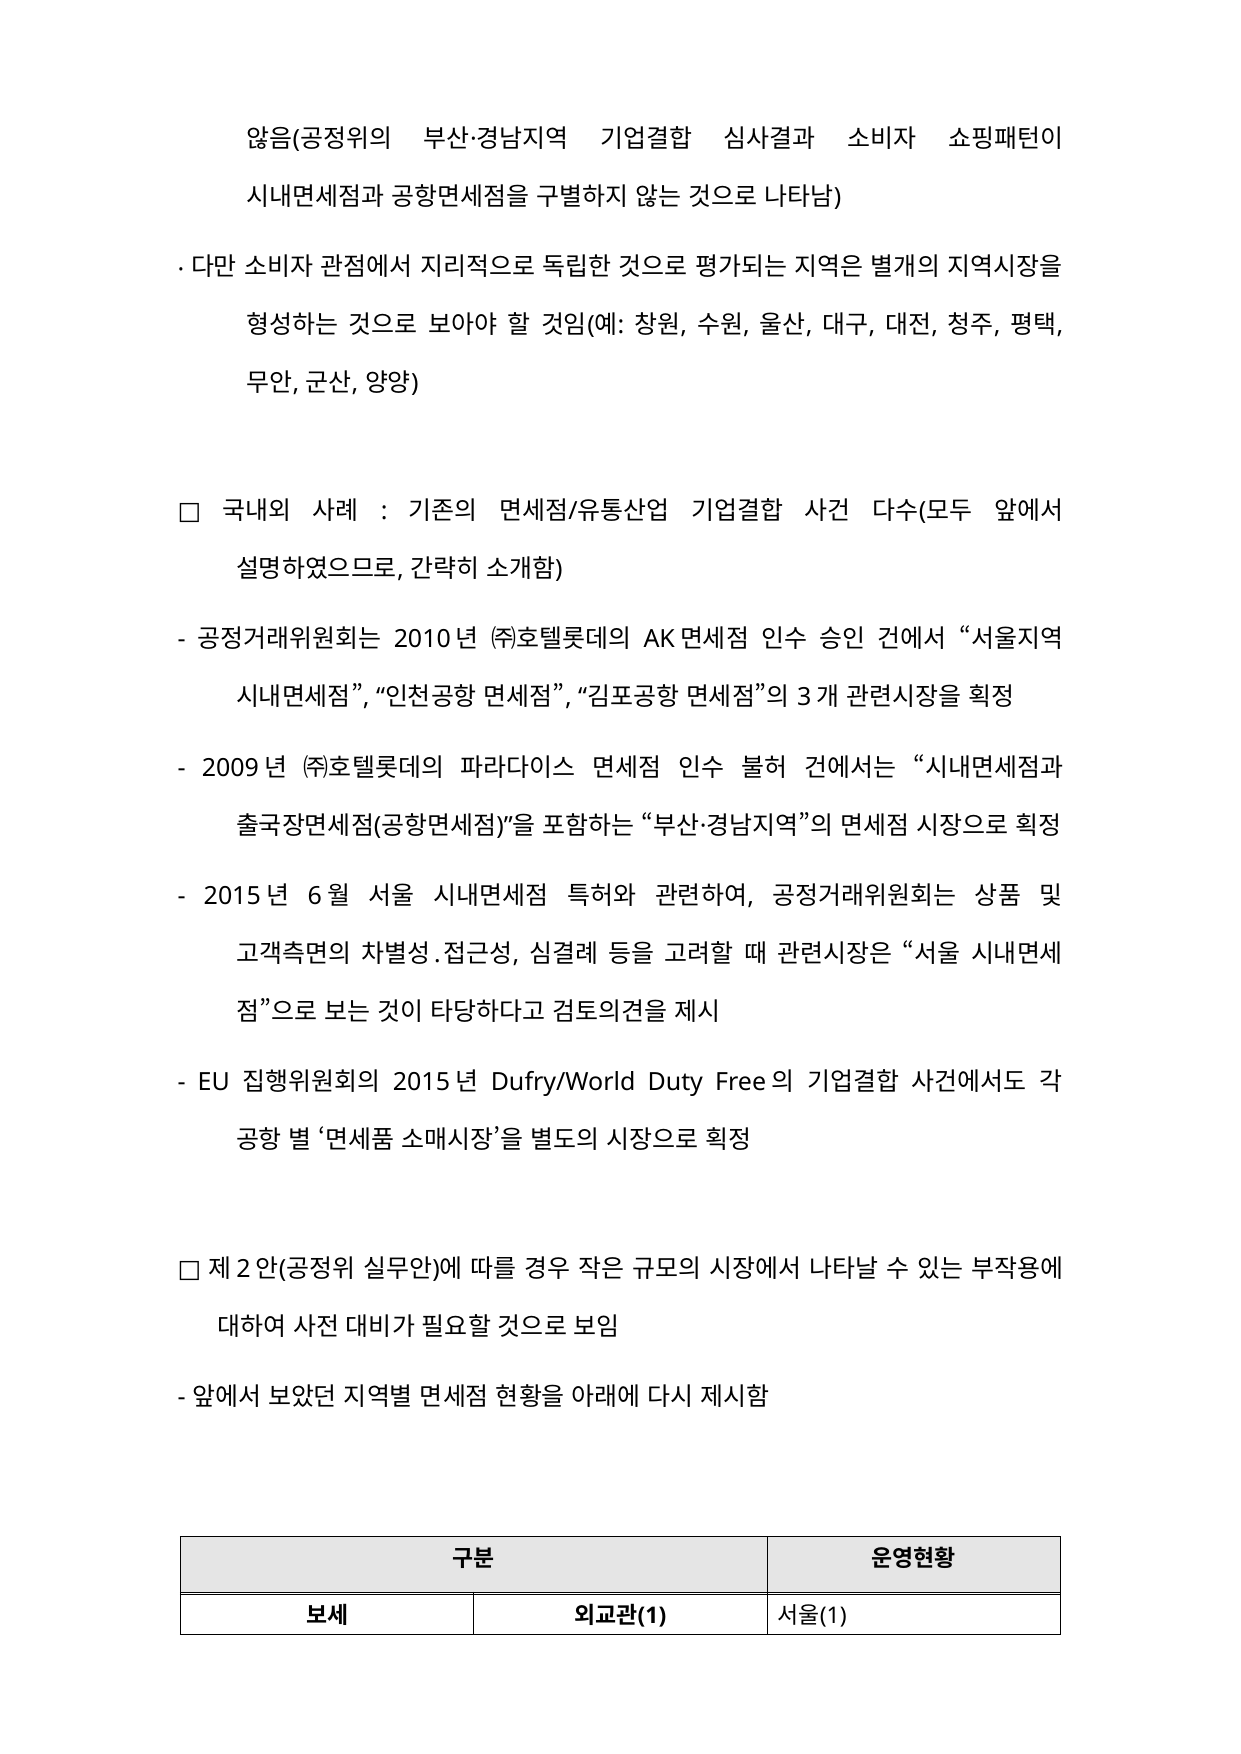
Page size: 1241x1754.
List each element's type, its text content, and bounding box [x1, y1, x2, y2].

text - 앞에서 보았던 지역별 면세점 현황을 아래에 다시 제시함 [177, 1376, 1063, 1413]
text ‧ 다만 소비자 관점에서 지리적으로 독립한 것으로 평가되는 지역은 별개의 지역시장을 형성하는 것으로 보아야 할 것임(예: 창원, 수원, 울산, 대구, 대전, 청주, 평택, 무안, 군산, 양양) [177, 246, 1063, 398]
text - 2009년 ㈜호텔롯데의 파라다이스 면세점 인수 불허 건에서는 “시내면세점과 출국장면세점(공항면세점)”을 포함하는 “부산·경남지역”의 면세점 시장으로 획정 [177, 747, 1063, 841]
text 않음(공정위의 부산·경남지역 기업결합 심사결과 소비자 쇼핑패턴이 시내면세점과 공항면세점을 구별하지 않는 것으로 나타남) [177, 118, 1063, 212]
table_header 구분 [181, 1537, 767, 1592]
text - 2015년 6월 서울 시내면세점 특허와 관련하여, 공정거래위원회는 상품 및 고객측면의 차별성․접근성, 심결례 등을 고려할 때 관련시장은 “서울 시내면세점”으로 보는 것이 타당하다고 검토의견을 제시 [177, 876, 1063, 1028]
text - EU 집행위원회의 2015년 Dufry/World Duty Free의 기업결합 사건에서도 각 공항 별 ‘면세품 소매시장’을 별도의 시장으로 획정 [177, 1062, 1063, 1156]
table_cell 보세 [181, 1595, 473, 1634]
text □ 국내외 사례 : 기존의 면세점/유통산업 기업결합 사건 다수(모두 앞에서 설명하였으므로, 간략히 소개함) [177, 491, 1063, 585]
text □ 제2안(공정위 실무안)에 따를 경우 작은 규모의 시장에서 나타날 수 있는 부작용에 대하여 사전 대비가 필요할 것으로 보임 [177, 1248, 1063, 1342]
table_cell 외교관(1) [474, 1595, 767, 1634]
table_header 운영현황 [768, 1537, 1060, 1592]
text - 공정거래위원회는 2010년 ㈜호텔롯데의 AK면세점 인수 승인 건에서 “서울지역 시내면세점”, “인천공항 면세점”, “김포공항 면세점”의 3개 관련시장을 획정 [177, 619, 1063, 713]
table_cell 서울(1) [768, 1595, 1060, 1634]
